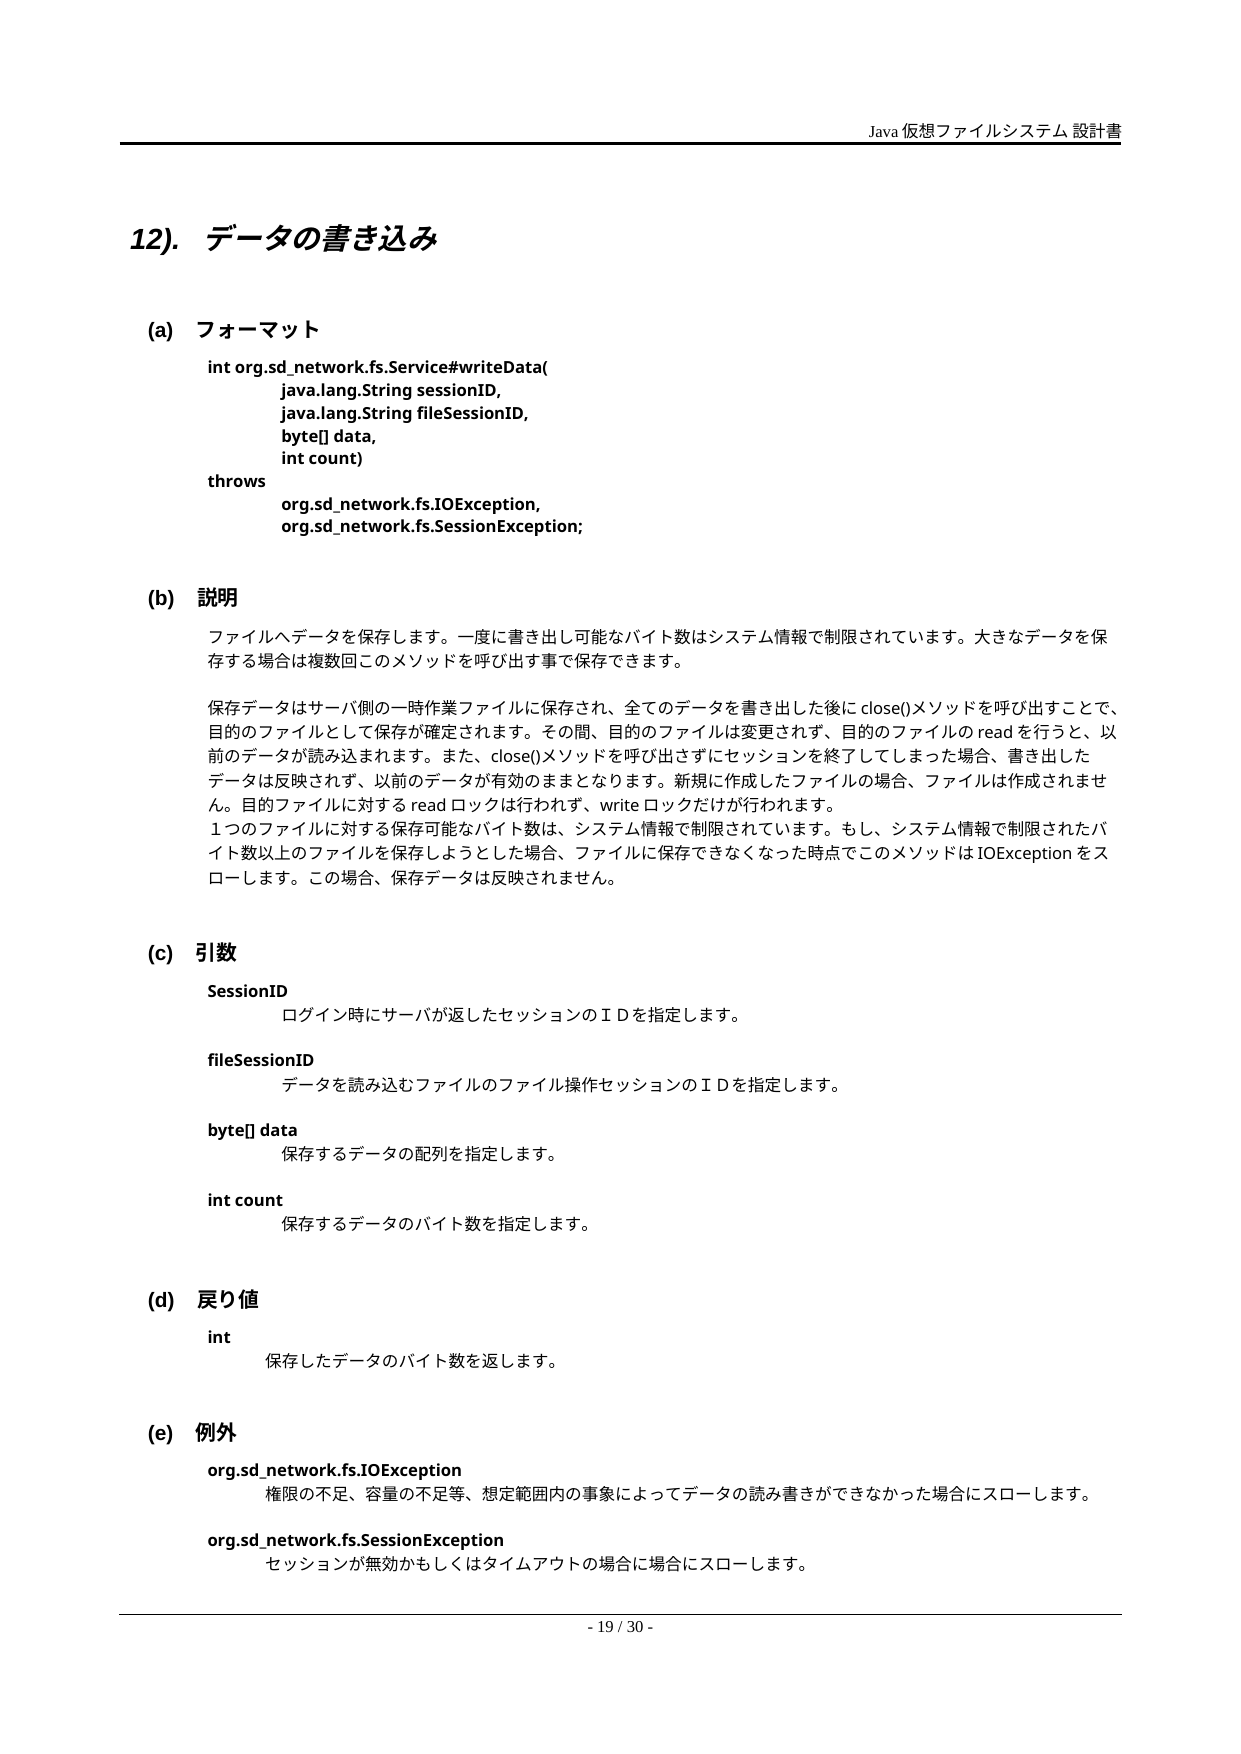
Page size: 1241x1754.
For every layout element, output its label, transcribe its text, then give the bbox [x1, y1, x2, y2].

subtitle 例外 [118, 1416, 1122, 1446]
text ファイルへデータを保存します。一度に書き出し可能なバイト数はシステム情報で制限されています。大きなデータを保存する場合は複数回このメソッドを呼び出す事で保存できます。 [207, 624, 1122, 672]
text 保存したデータのバイト数を返します。 [265, 1348, 1122, 1373]
text org.sd_network.fs.IOException, [207, 492, 1122, 515]
text java.lang.String fileSessionID, [207, 402, 1122, 424]
text int count) [207, 447, 1122, 470]
subtitle データの書き込み [118, 215, 1122, 257]
subtitle 戻り値 [118, 1283, 1122, 1313]
text int org.sd_network.fs.Service#writeData( [207, 356, 1122, 379]
text org.sd_network.fs.IOException [207, 1459, 1122, 1481]
subtitle 引数 [118, 937, 1122, 967]
text byte[] data [207, 1119, 1122, 1141]
text org.sd_network.fs.SessionException [207, 1528, 1122, 1551]
text 保存データはサーバ側の一時作業ファイルに保存され、全てのデータを書き出した後にclose()メソッドを呼び出すことで、目的のファイルとして保存が確定されます。その間、目的のファイルは変更されず、目的のファイルのreadを行うと、以前のデータが読み込まれます。また、close()メソッドを呼び出さずにセッションを終了してしまった場合、書き出したデータは反映されず、以前のデータが有効のままとなります。新規に作成したファイルの場合、ファイルは作成されません。目的ファイルに対するreadロックは行われず、writeロックだけが行われます。 [207, 695, 1122, 816]
text 権限の不足、容量の不足等、想定範囲内の事象によってデータの読み書きができなかった場合にスローします。 [265, 1481, 1122, 1506]
text fileSessionID [207, 1049, 1122, 1072]
text SessionID [207, 979, 1122, 1002]
text int count [207, 1188, 1122, 1211]
text 保存するデータのバイト数を指定します。 [207, 1211, 1122, 1235]
text byte[] data, [207, 424, 1122, 447]
subtitle フォーマット [118, 313, 1122, 344]
text データを読み込むファイルのファイル操作セッションのＩＤを指定します。 [207, 1072, 1122, 1096]
text java.lang.String sessionID, [207, 379, 1122, 402]
text throws [207, 470, 1122, 492]
subtitle 説明 [118, 581, 1122, 611]
text ログイン時にサーバが返したセッションのＩＤを指定します。 [207, 1002, 1122, 1026]
text org.sd_network.fs.SessionException; [207, 515, 1122, 538]
text 保存するデータの配列を指定します。 [207, 1141, 1122, 1166]
text １つのファイルに対する保存可能なバイト数は、システム情報で制限されています。もし、システム情報で制限されたバイト数以上のファイルを保存しようとした場合、ファイルに保存できなくなった時点でこのメソッドはIOExceptionをスローします。この場合、保存データは反映されません。 [207, 816, 1122, 889]
text int [207, 1326, 1122, 1348]
text セッションが無効かもしくはタイムアウトの場合に場合にスローします。 [265, 1551, 1122, 1575]
